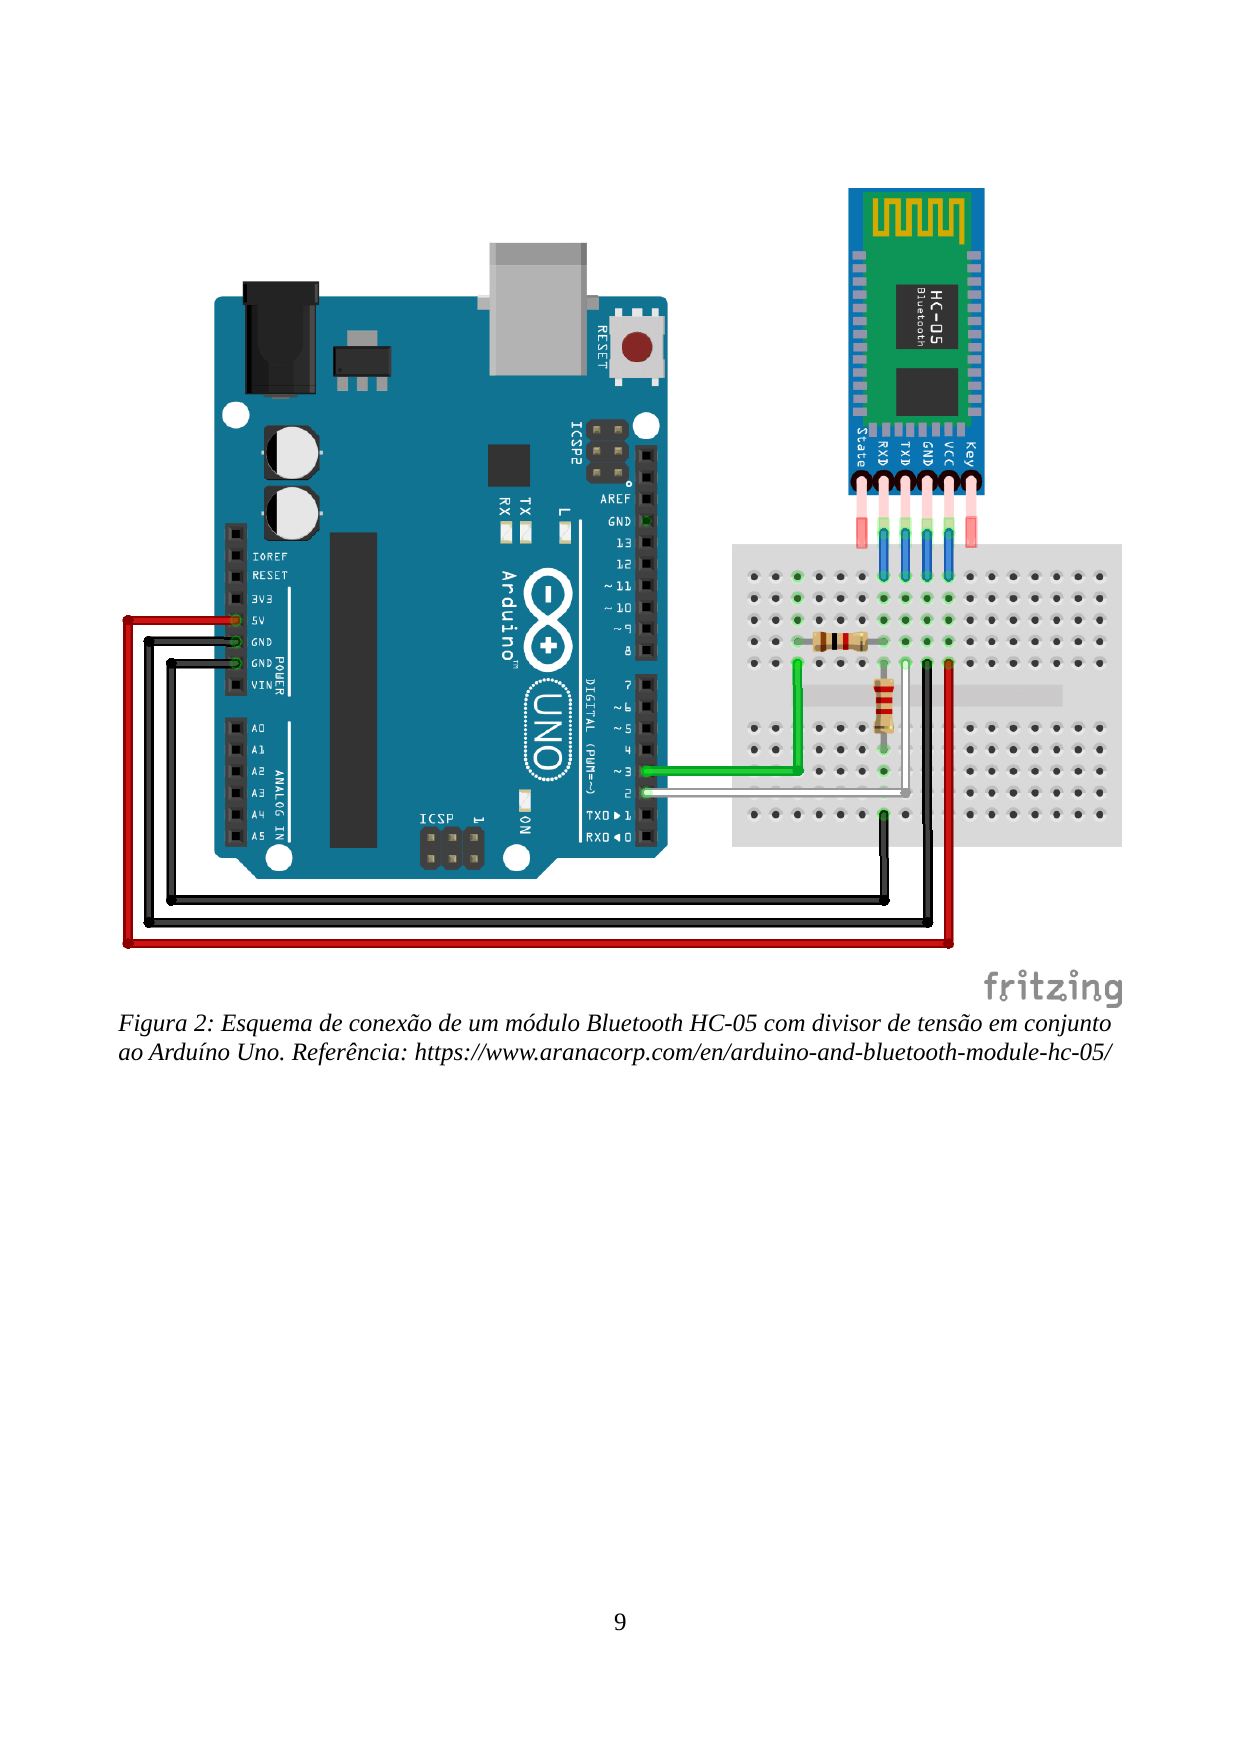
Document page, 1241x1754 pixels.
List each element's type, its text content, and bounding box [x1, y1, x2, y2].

picture [118, 188, 1123, 1008]
text Figura 2: Esquema de conexão de um módulo Bluetooth HC-05 com divisor de tensão em conjunto ao Arduíno Uno. Referência: https://www.aranacorp.com/en/arduino-and-bluetooth-module-hc-05/ [118, 1008, 1122, 1065]
